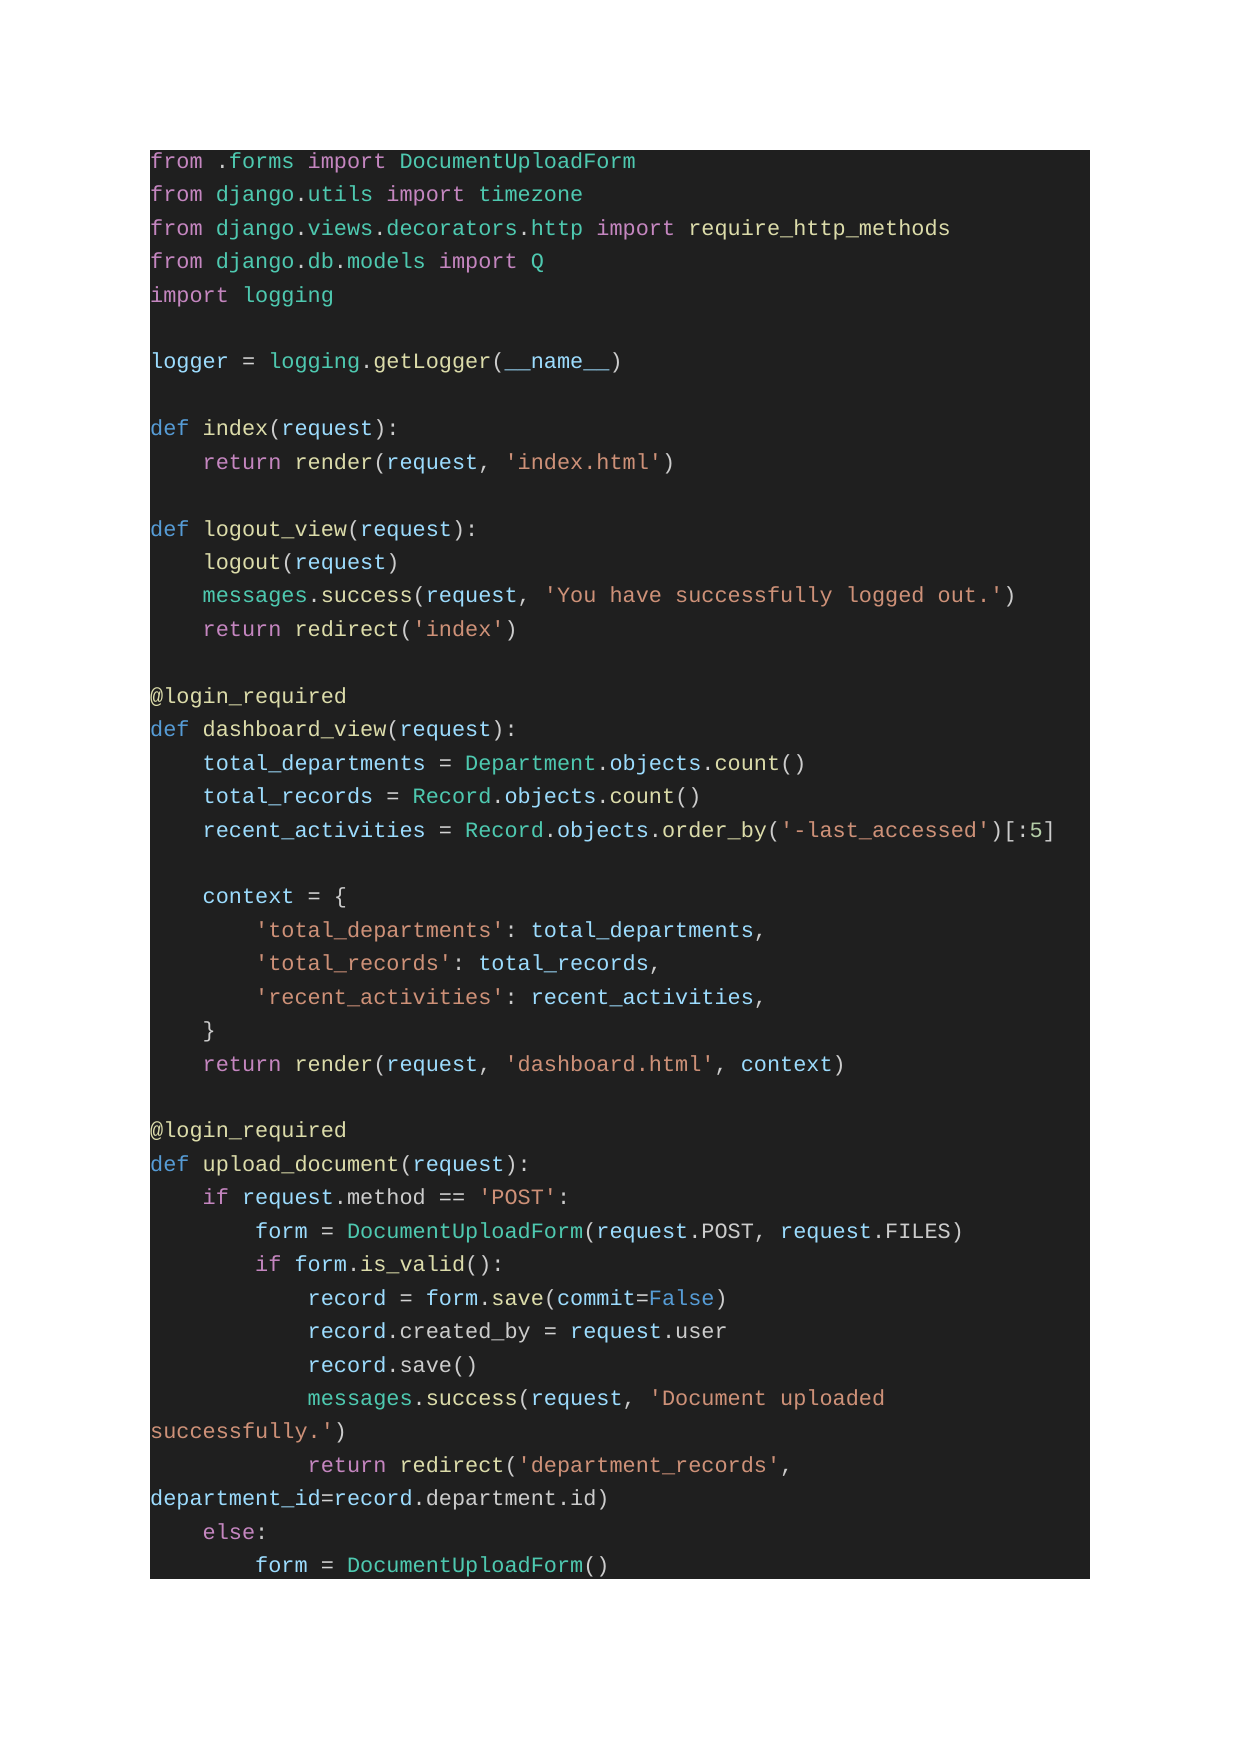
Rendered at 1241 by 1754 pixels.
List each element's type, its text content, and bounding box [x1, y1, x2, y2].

text from .forms import DocumentUploadForm [150, 150, 1090, 175]
text def index(request): [150, 417, 1090, 442]
text logger = logging.getLogger(__name__) [150, 351, 1090, 375]
text else: [150, 1521, 1090, 1546]
text total_departments = Department.objects.count() [150, 752, 1090, 777]
text form = DocumentUploadForm() [150, 1554, 1090, 1579]
text 'recent_activities': recent_activities, [150, 986, 1090, 1011]
text @login_required [150, 1120, 1090, 1144]
text record.save() [150, 1354, 1090, 1378]
text 'total_departments': total_departments, [150, 919, 1090, 944]
text def upload_document(request): [150, 1153, 1090, 1178]
text return render(request, 'index.html') [150, 451, 1090, 476]
text messages.success(request, 'You have successfully logged out.') [150, 585, 1090, 609]
text } [150, 1019, 1090, 1044]
text form = DocumentUploadForm(request.POST, request.FILES) [150, 1220, 1090, 1245]
text if request.method == 'POST': [150, 1187, 1090, 1211]
text record.created_by = request.user [150, 1320, 1090, 1345]
text @login_required [150, 685, 1090, 710]
text return redirect('department_records', department_id=record.department.id) [150, 1454, 1090, 1512]
text return redirect('index') [150, 618, 1090, 643]
text import logging [150, 284, 1090, 308]
text record = form.save(commit=False) [150, 1287, 1090, 1312]
text total_records = Record.objects.count() [150, 785, 1090, 810]
text 'total_records': total_records, [150, 952, 1090, 977]
text from django.views.decorators.http import require_http_methods [150, 217, 1090, 242]
text def logout_view(request): [150, 518, 1090, 543]
text recent_activities = Record.objects.order_by('-last_accessed')[:5] [150, 819, 1090, 843]
text from django.db.models import Q [150, 250, 1090, 275]
text context = { [150, 886, 1090, 910]
text if form.is_valid(): [150, 1253, 1090, 1278]
text from django.utils import timezone [150, 183, 1090, 208]
text return render(request, 'dashboard.html', context) [150, 1053, 1090, 1078]
text messages.success(request, 'Document uploaded successfully.') [150, 1387, 1090, 1445]
text def dashboard_view(request): [150, 718, 1090, 743]
text logout(request) [150, 551, 1090, 576]
